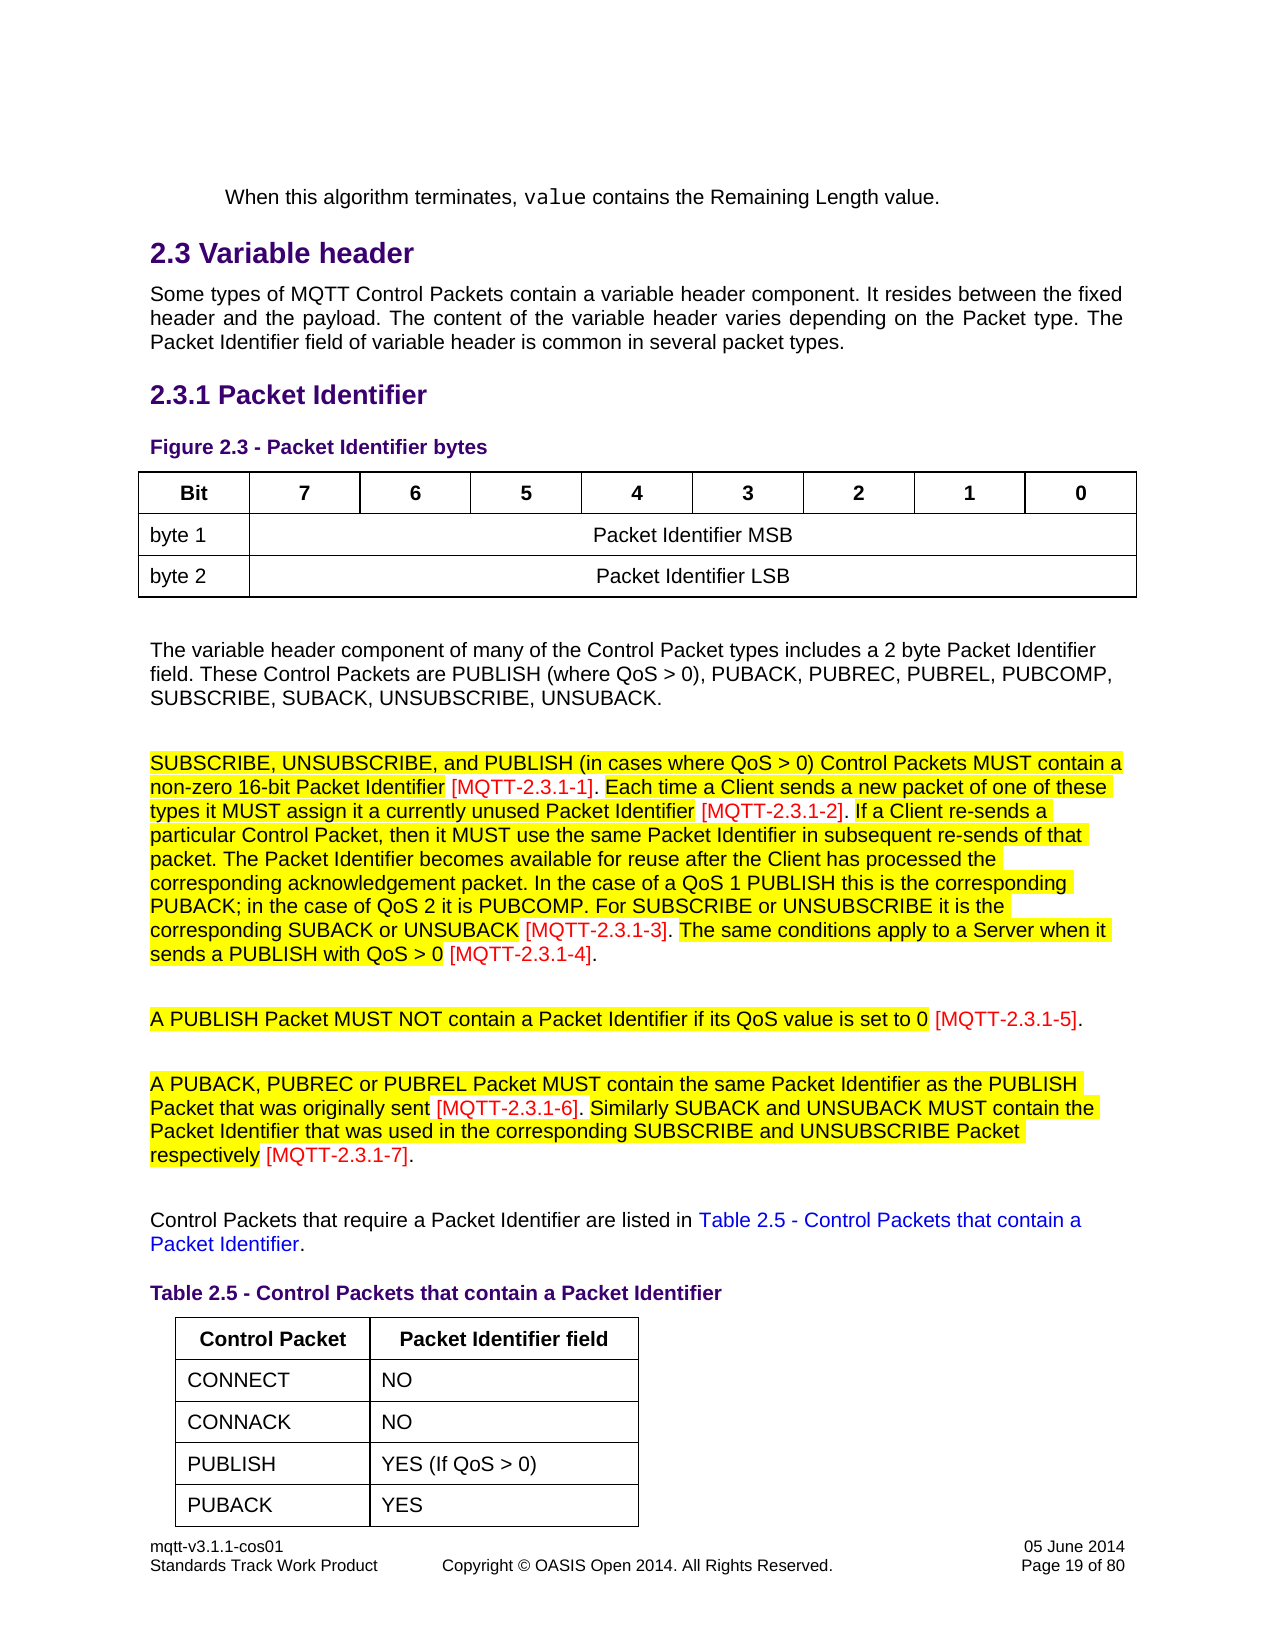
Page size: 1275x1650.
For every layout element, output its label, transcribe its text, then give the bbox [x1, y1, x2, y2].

table_cell Packet Identifier LSB [250, 556, 1136, 596]
table_cell YES [371, 1485, 638, 1526]
subtitle Figure 2.3 - Packet Identifier bytes [150, 435, 1125, 459]
table_header 2 [804, 473, 914, 513]
table_cell NO [371, 1402, 638, 1442]
subtitle Variable header [150, 236, 1125, 269]
subtitle Packet Identifier [150, 379, 1125, 410]
text When this algorithm terminates, value contains the Remaining Length value. [225, 182, 1125, 211]
table_header Bit [139, 473, 249, 513]
table_header Packet Identifier field [371, 1318, 638, 1359]
table_cell PUBACK [176, 1485, 369, 1526]
table_header 5 [471, 473, 581, 513]
table_cell NO [371, 1360, 638, 1401]
table_cell CONNACK [176, 1402, 369, 1442]
table_header 7 [250, 473, 359, 513]
subtitle Table 2.5 - Control Packets that contain a Packet Identifier [150, 1281, 1125, 1305]
table_cell byte 2 [139, 556, 249, 596]
table_header Control Packet [176, 1318, 369, 1359]
text The variable header component of many of the Control Packet types includes a 2 byte Packet Identifier field. These Control Packets are PUBLISH (where QoS > 0), PUBACK, PUBREC, PUBREL, PUBCOMP, SUBSCRIBE, SUBACK, UNSUBSCRIBE, UNSUBACK. [150, 638, 1125, 710]
table_header 4 [582, 473, 692, 513]
table_cell PUBLISH [176, 1443, 369, 1484]
text A PUBACK, PUBREC or PUBREL Packet MUST contain the same Packet Identifier as the PUBLISH Packet that was originally sent [MQTT-2.3.1-6]. Similarly SUBACK and UNSUBACK MUST contain the Packet Identifier that was used in the corresponding SUBSCRIBE and UNSUBSCRIBE Packet respectively [MQTT-2.3.1-7]. [150, 1071, 1125, 1167]
text SUBSCRIBE, UNSUBSCRIBE, and PUBLISH (in cases where QoS > 0) Control Packets MUST contain a non-zero 16-bit Packet Identifier [MQTT-2.3.1-1]. Each time a Client sends a new packet of one of these types it MUST assign it a currently unused Packet Identifier [MQTT-2.3.1-2]. If a Client re-sends a particular Control Packet, then it MUST use the same Packet Identifier in subsequent re-sends of that packet. The Packet Identifier becomes available for reuse after the Client has processed the corresponding acknowledgement packet. In the case of a QoS 1 PUBLISH this is the corresponding PUBACK; in the case of QoS 2 it is PUBCOMP. For SUBSCRIBE or UNSUBSCRIBE it is the corresponding SUBACK or UNSUBACK [MQTT-2.3.1-3]. The same conditions apply to a Server when it sends a PUBLISH with QoS > 0 [MQTT-2.3.1-4]. [150, 751, 1125, 966]
table_cell byte 1 [139, 514, 249, 555]
table_header 3 [693, 473, 803, 513]
table_header 0 [1026, 473, 1136, 513]
table_header 1 [915, 473, 1024, 513]
table_cell CONNECT [176, 1360, 369, 1401]
table_header 6 [361, 473, 470, 513]
table_cell YES (If QoS > 0) [371, 1443, 638, 1484]
table_cell Packet Identifier MSB [250, 514, 1136, 555]
text Some types of MQTT Control Packets contain a variable header component. It resides between the fixed header and the payload. The content of the variable header varies depending on the Packet type. The Packet Identifier field of variable header is common in several packet types. [150, 282, 1125, 354]
text A PUBLISH Packet MUST NOT contain a Packet Identifier if its QoS value is set to 0 [MQTT-2.3.1-5]. [150, 1007, 1125, 1031]
text Control Packets that require a Packet Identifier are listed in Table 2.5 - Control Packets that contain a Packet Identifier. [150, 1208, 1125, 1256]
